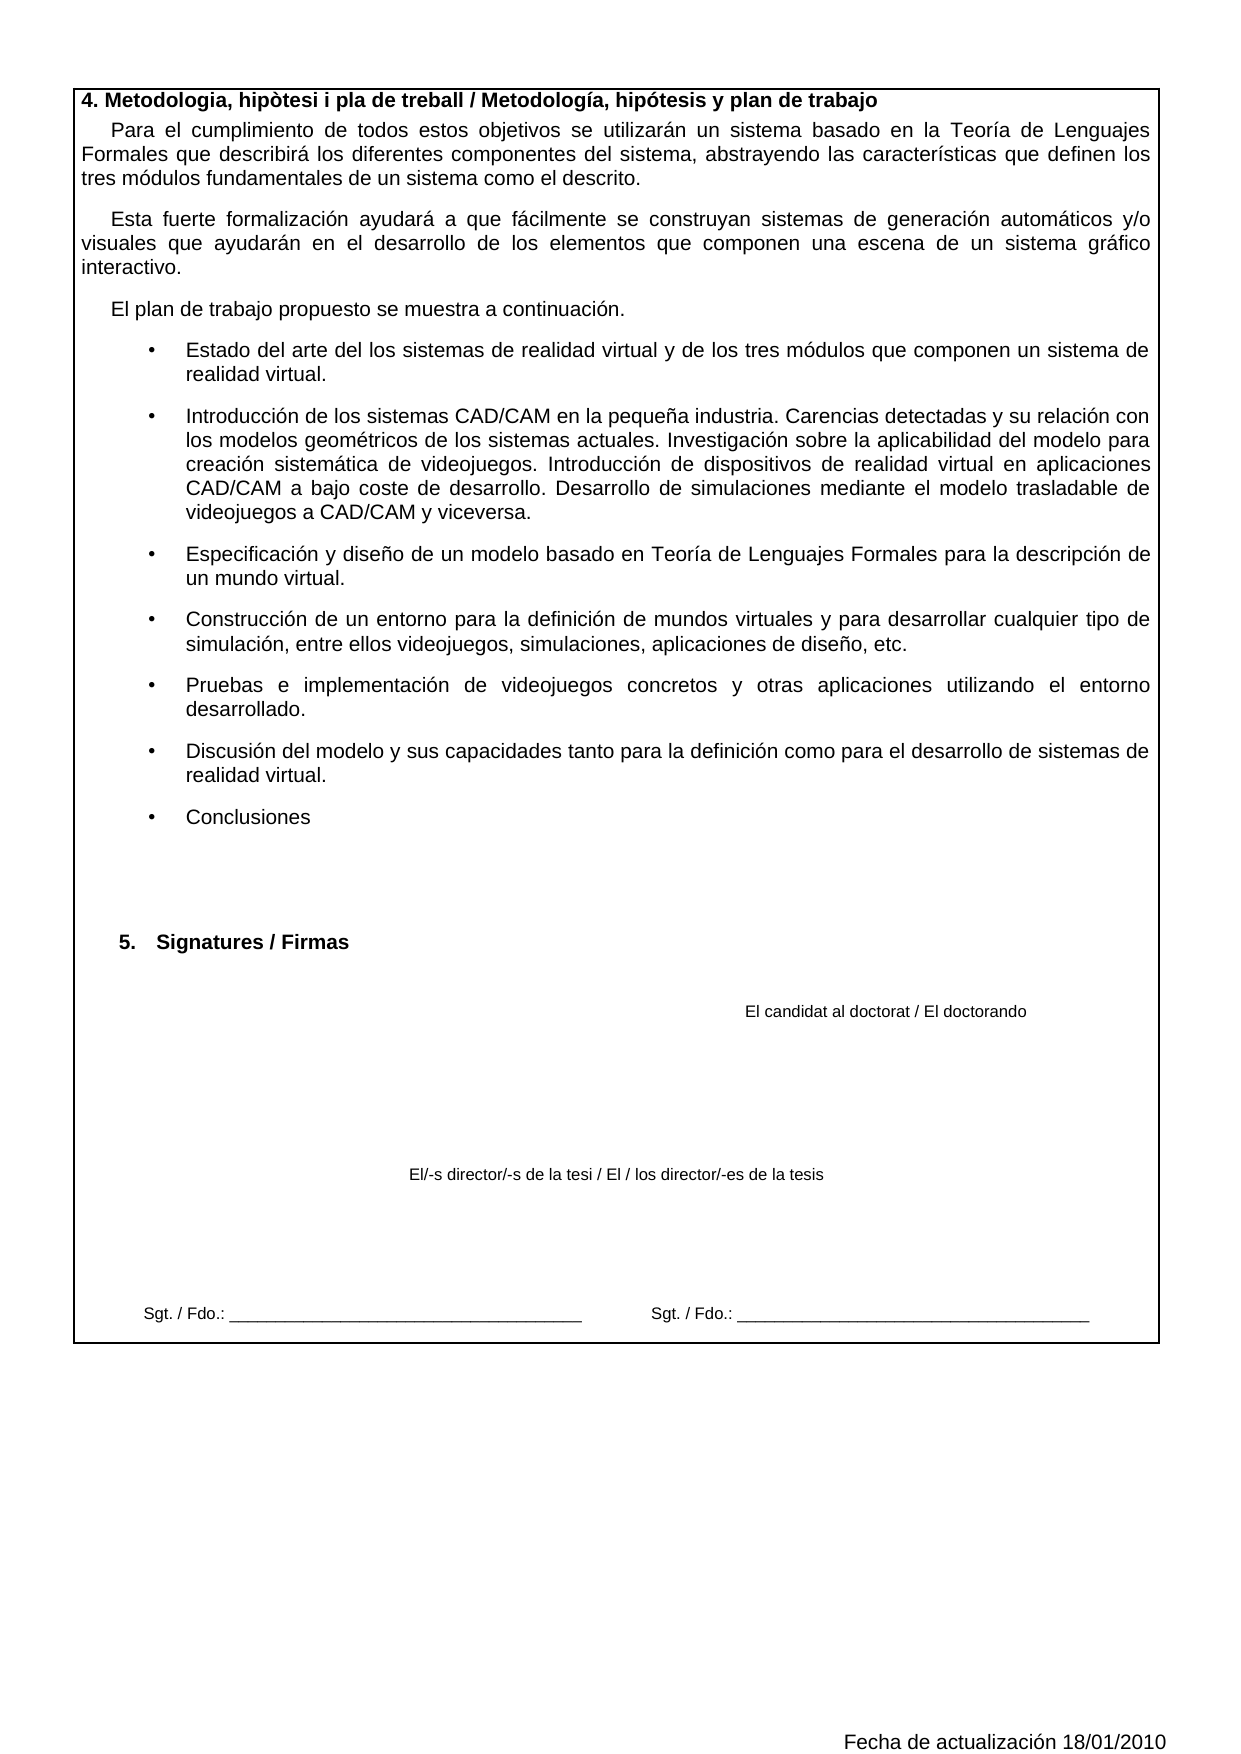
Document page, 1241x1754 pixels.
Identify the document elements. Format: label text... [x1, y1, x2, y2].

table_cell 4. Metodologia, hipòtesi i pla de treball / Metodología, hipótesis y plan de trabajo Para el cumplimiento de todos estos objetivos se utilizarán un sistema basado en la Teoría de Lenguajes Formales que describirá los diferentes componentes del sistema, abstrayendo las características que definen los tres módulos fundamentales de un sistema como el descrito. Esta fuerte formalización ayudará a que fácilmente se construyan sistemas de generación automáticos y/o visuales que ayudarán en el desarrollo de los elementos que componen una escena de un sistema gráfico interactivo. El plan de trabajo propuesto se muestra a continuación. Estado del arte del los sistemas de realidad virtual y de los tres módulos que componen un sistema de realidad virtual. Introducción de los sistemas CAD/CAM en la pequeña industria. Carencias detectadas y su relación con los modelos geométricos de los sistemas actuales. Investigación sobre la aplicabilidad del modelo para creación sistemática de videojuegos. Introducción de dispositivos de realidad virtual en aplicaciones CAD/CAM a bajo coste de desarrollo. Desarrollo de simulaciones mediante el modelo trasladable de videojuegos a CAD/CAM y viceversa. Especificación y diseño de un modelo basado en Teoría de Lenguajes Formales para la descripción de un mundo virtual. Construcción de un entorno para la definición de mundos virtuales y para desarrollar cualquier tipo de simulación, entre ellos videojuegos, simulaciones, aplicaciones de diseño, etc. Pruebas e implementación de videojuegos concretos y otras aplicaciones utilizando el entorno desarrollado. Discusión del modelo y sus capacidades tanto para la definición como para el desarrollo de sistemas de realidad virtual. Conclusiones Signatures / Firmas El candidat al doctorat / El doctorando El/-s director/-s de la tesi / El / los director/-es de la tesis Sgt. / Fdo.: ______________________________________ Sgt. / Fdo.: ______________________________________ [75, 90, 1158, 1342]
